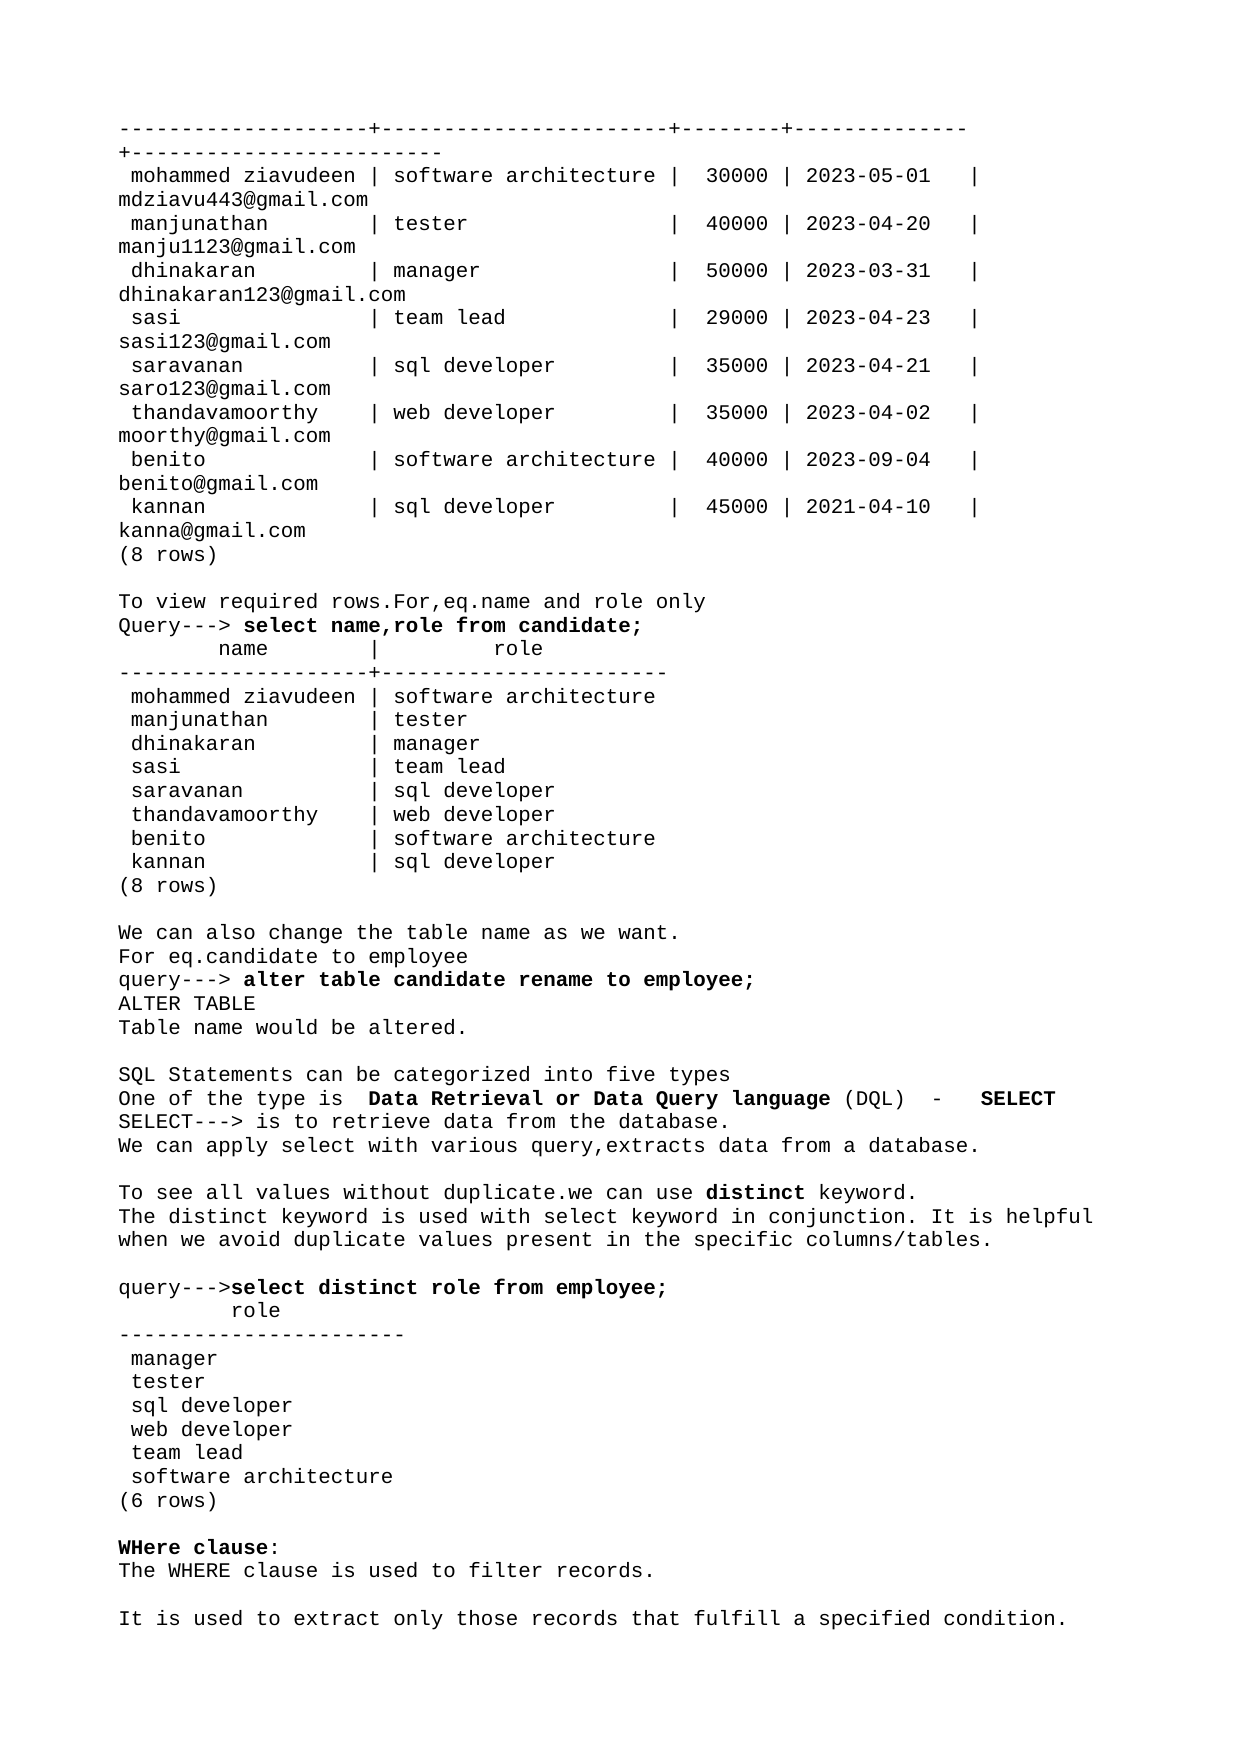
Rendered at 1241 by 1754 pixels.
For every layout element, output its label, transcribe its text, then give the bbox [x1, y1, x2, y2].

text mohammed ziavudeen | software architecture [118, 686, 1122, 709]
text sql developer [118, 1395, 1122, 1419]
text team lead [118, 1442, 1122, 1466]
text ALTER TABLE [118, 993, 1122, 1017]
text thandavamoorthy | web developer | 35000 | 2023-04-02 | moorthy@gmail.com [118, 402, 1122, 449]
text Table name would be altered. [118, 1017, 1122, 1040]
text benito | software architecture [118, 827, 1122, 851]
text sasi | team lead | 29000 | 2023-04-23 | sasi123@gmail.com [118, 307, 1122, 354]
text sasi | team lead [118, 757, 1122, 780]
text (8 rows) [118, 544, 1122, 567]
text --------------------+----------------------- [118, 662, 1122, 686]
text The distinct keyword is used with select keyword in conjunction. It is helpful when we avoid duplicate values present in the specific columns/tables. [118, 1206, 1122, 1253]
text --------------------+-----------------------+--------+--------------+------------------------- [118, 118, 1122, 165]
text SELECT---> is to retrieve data from the database. [118, 1111, 1122, 1135]
text name | role [118, 638, 1122, 662]
text dhinakaran | manager | 50000 | 2023-03-31 | dhinakaran123@gmail.com [118, 260, 1122, 307]
text To view required rows.For,eq.name and role only [118, 591, 1122, 615]
text ----------------------- [118, 1324, 1122, 1348]
text kannan | sql developer | 45000 | 2021-04-10 | kanna@gmail.com [118, 496, 1122, 544]
text SQL Statements can be categorized into five types [118, 1064, 1122, 1088]
text To see all values without duplicate.we can use distinct keyword. [118, 1182, 1122, 1206]
text kannan | sql developer [118, 851, 1122, 875]
text manager [118, 1348, 1122, 1371]
text saravanan | sql developer | 35000 | 2023-04-21 | saro123@gmail.com [118, 354, 1122, 402]
text tester [118, 1371, 1122, 1395]
text It is used to extract only those records that fulfill a specified condition. [118, 1608, 1122, 1631]
text query--->select distinct role from employee; [118, 1277, 1122, 1300]
text The WHERE clause is used to filter records. [118, 1561, 1122, 1584]
text benito | software architecture | 40000 | 2023-09-04 | benito@gmail.com [118, 449, 1122, 496]
text role [118, 1300, 1122, 1324]
text mohammed ziavudeen | software architecture | 30000 | 2023-05-01 | mdziavu443@gmail.com [118, 165, 1122, 213]
text We can also change the table name as we want. [118, 922, 1122, 946]
text software architecture [118, 1466, 1122, 1489]
text web developer [118, 1419, 1122, 1442]
text We can apply select with various query,extracts data from a database. [118, 1135, 1122, 1158]
text One of the type is Data Retrieval or Data Query language (DQL) - SELECT [118, 1088, 1122, 1111]
text Query---> select name,role from candidate; [118, 615, 1122, 638]
text query---> alter table candidate rename to employee; [118, 969, 1122, 993]
text (6 rows) [118, 1489, 1122, 1513]
text (8 rows) [118, 875, 1122, 898]
text For eq.candidate to employee [118, 946, 1122, 969]
text WHere clause: [118, 1537, 1122, 1561]
text saravanan | sql developer [118, 780, 1122, 804]
text thandavamoorthy | web developer [118, 804, 1122, 827]
text manjunathan | tester | 40000 | 2023-04-20 | manju1123@gmail.com [118, 213, 1122, 260]
text dhinakaran | manager [118, 733, 1122, 757]
text manjunathan | tester [118, 709, 1122, 733]
